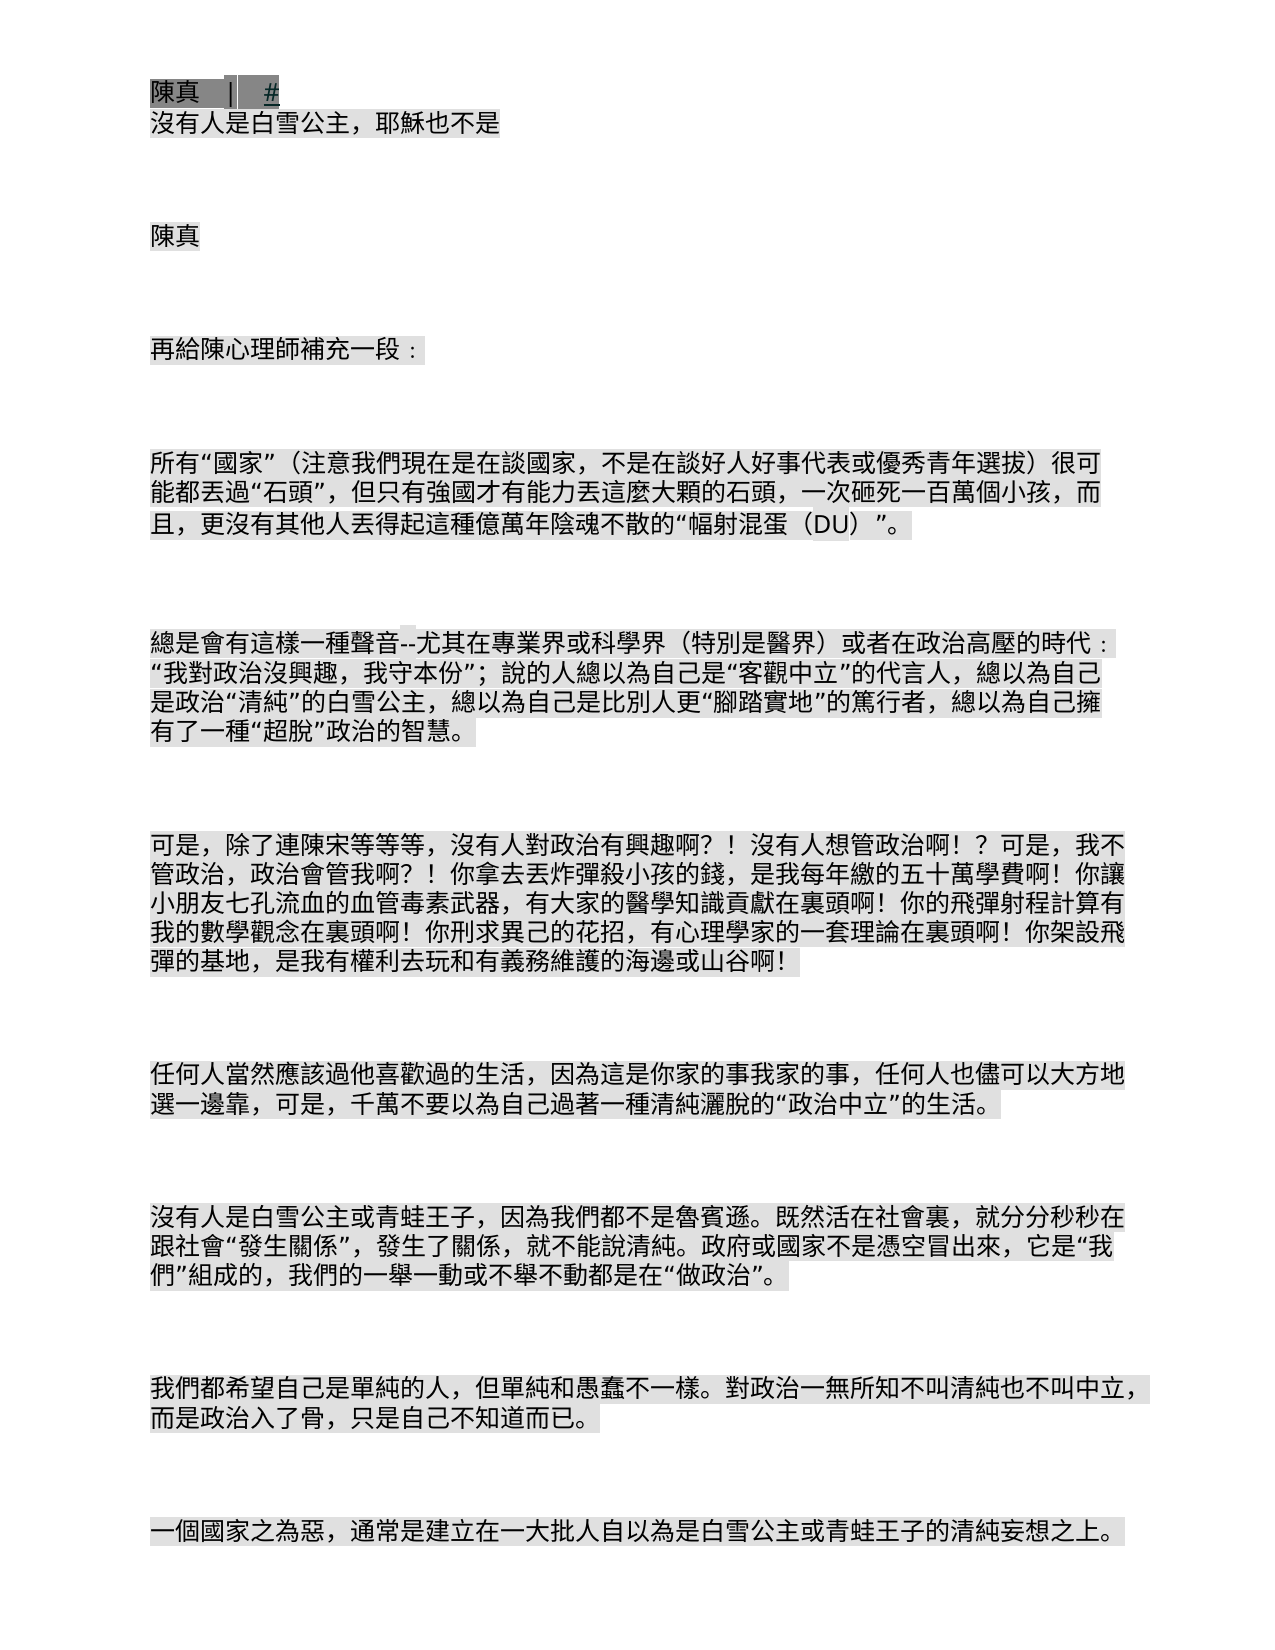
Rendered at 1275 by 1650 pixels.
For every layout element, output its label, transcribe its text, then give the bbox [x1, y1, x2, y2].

text 陳真 | # [150, 75, 1125, 109]
text 我們都希望自己是單純的人，但單純和愚蠢不一樣。對政治一無所知不叫清純也不叫中立，而是政治入了骨，只是自己不知道而已。 [150, 1375, 1125, 1433]
text 總是會有這樣一種聲音--尤其在專業界或科學界（特別是醫界）或者在政治高壓的時代﹕“我對政治沒興趣，我守本份”；說的人總以為自己是“客觀中立”的代言人，總以為自己是政治“清純”的白雪公主，總以為自己是比別人更“腳踏實地”的篤行者，總以為自己擁有了一種“超脫”政治的智慧。 [150, 625, 1125, 747]
text 可是，除了連陳宋等等等，沒有人對政治有興趣啊？！沒有人想管政治啊！？可是，我不管政治，政治會管我啊？！你拿去丟炸彈殺小孩的錢，是我每年繳的五十萬學費啊！你讓小朋友七孔流血的血管毒素武器，有大家的醫學知識貢獻在裏頭啊！你的飛彈射程計算有我的數學觀念在裏頭啊！你刑求異己的花招，有心理學家的一套理論在裏頭啊！你架設飛彈的基地，是我有權利去玩和有義務維護的海邊或山谷啊！ [150, 831, 1125, 977]
text 再給陳心理師補充一段﹕ [150, 336, 1125, 365]
text 陳真 [150, 222, 1125, 251]
text 沒有人是白雪公主，耶穌也不是 [150, 109, 1125, 138]
text 所有“國家”（注意我們現在是在談國家，不是在談好人好事代表或優秀青年選拔）很可能都丟過“石頭”，但只有強國才有能力丟這麼大顆的石頭，一次砸死一百萬個小孩，而且，更沒有其他人丟得起這種億萬年陰魂不散的“幅射混蛋（DU）”。 [150, 449, 1125, 541]
text 沒有人是白雪公主或青蛙王子，因為我們都不是魯賓遜。既然活在社會裏，就分分秒秒在跟社會“發生關係”，發生了關係，就不能說清純。政府或國家不是憑空冒出來，它是“我們”組成的，我們的一舉一動或不舉不動都是在“做政治”。 [150, 1203, 1125, 1291]
text 任何人當然應該過他喜歡過的生活，因為這是你家的事我家的事，任何人也儘可以大方地選一邊靠，可是，千萬不要以為自己過著一種清純灑脫的“政治中立”的生活。 [150, 1061, 1125, 1119]
text 一個國家之為惡，通常是建立在一大批人自以為是白雪公主或青蛙王子的清純妄想之上。 [150, 1517, 1125, 1546]
